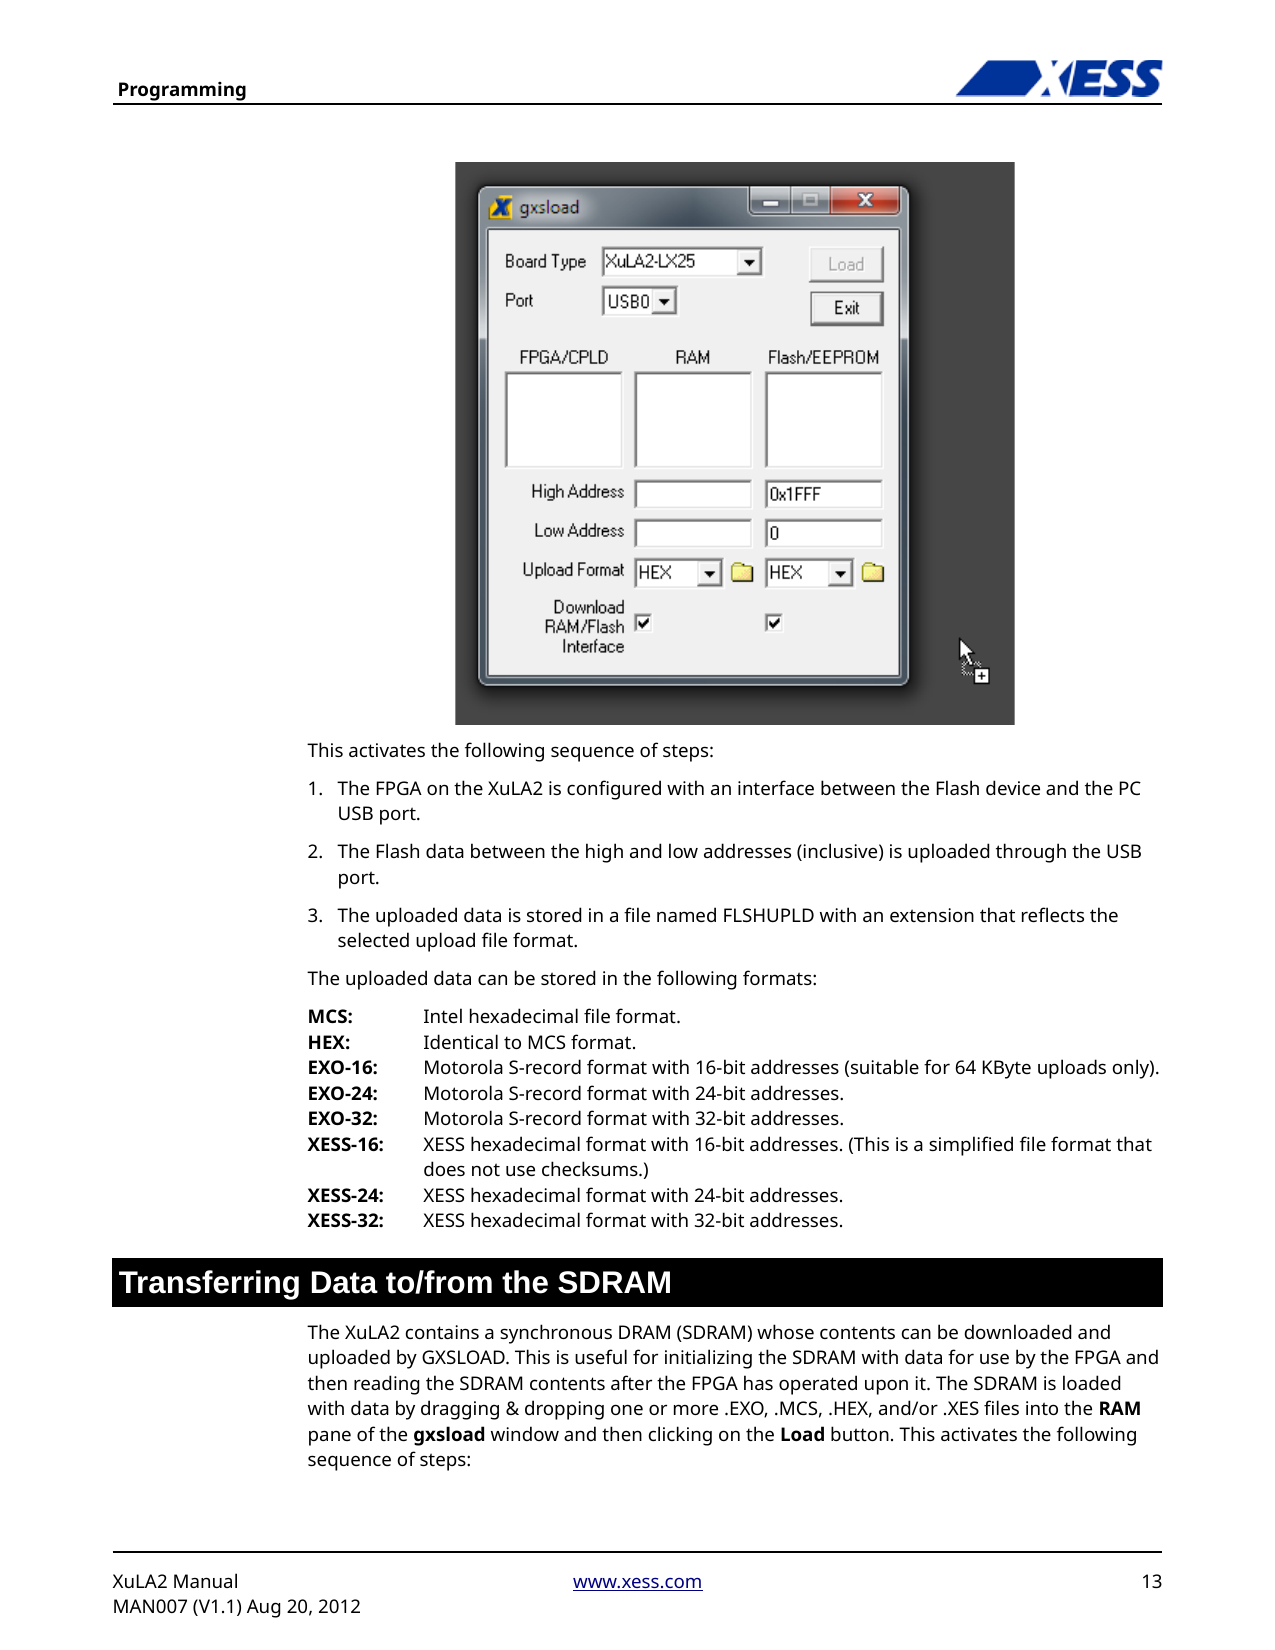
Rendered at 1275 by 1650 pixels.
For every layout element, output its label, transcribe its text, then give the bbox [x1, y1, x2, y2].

text The XuLA2 contains a synchronous DRAM (SDRAM) whose contents can be downloaded and uploaded by GXSLOAD. This is useful for initializing the SDRAM with data for use by the FPGA and then reading the SDRAM contents after the FPGA has operated upon it. The SDRAM is loaded with data by dragging & dropping one or more .EXO, .MCS, .HEX, and/or .XES files into the RAM pane of the gxsload window and then clicking on the Load button. This activates the following sequence of steps: [307, 1319, 1162, 1472]
text This activates the following sequence of steps: [307, 737, 1162, 762]
list The uploaded data is stored in a file named FLSHUPLD with an extension that reflects the selected upload file format. [307, 902, 1162, 953]
text XESS-32: XESS hexadecimal format with 32-bit addresses. [307, 1208, 1162, 1233]
text EXO-32: Motorola S-record format with 32-bit addresses. [307, 1106, 1162, 1131]
text EXO-24: Motorola S-record format with 24-bit addresses. [307, 1080, 1162, 1106]
text HEX: Identical to MCS format. [307, 1029, 1162, 1055]
list The FPGA on the XuLA2 is configured with an interface between the Flash device and the PC USB port. [307, 775, 1162, 826]
text XESS-16: XESS hexadecimal format with 16-bit addresses. (This is a simplified file format that does not use checksums.) [307, 1131, 1162, 1182]
list The Flash data between the high and low addresses (inclusive) is uploaded through the USB port. [307, 838, 1162, 889]
text EXO-16: Motorola S-record format with 16-bit addresses (suitable for 64 KByte uploads only). [307, 1055, 1162, 1080]
text MCS: Intel hexadecimal file format. [307, 1004, 1162, 1029]
picture [955, 60, 1163, 97]
picture [455, 162, 1015, 725]
text The uploaded data can be stored in the following formats: [307, 966, 1162, 991]
subtitle Transferring Data to/from the SDRAM [114, 1259, 1162, 1306]
text XESS-24: XESS hexadecimal format with 24-bit addresses. [307, 1182, 1162, 1208]
